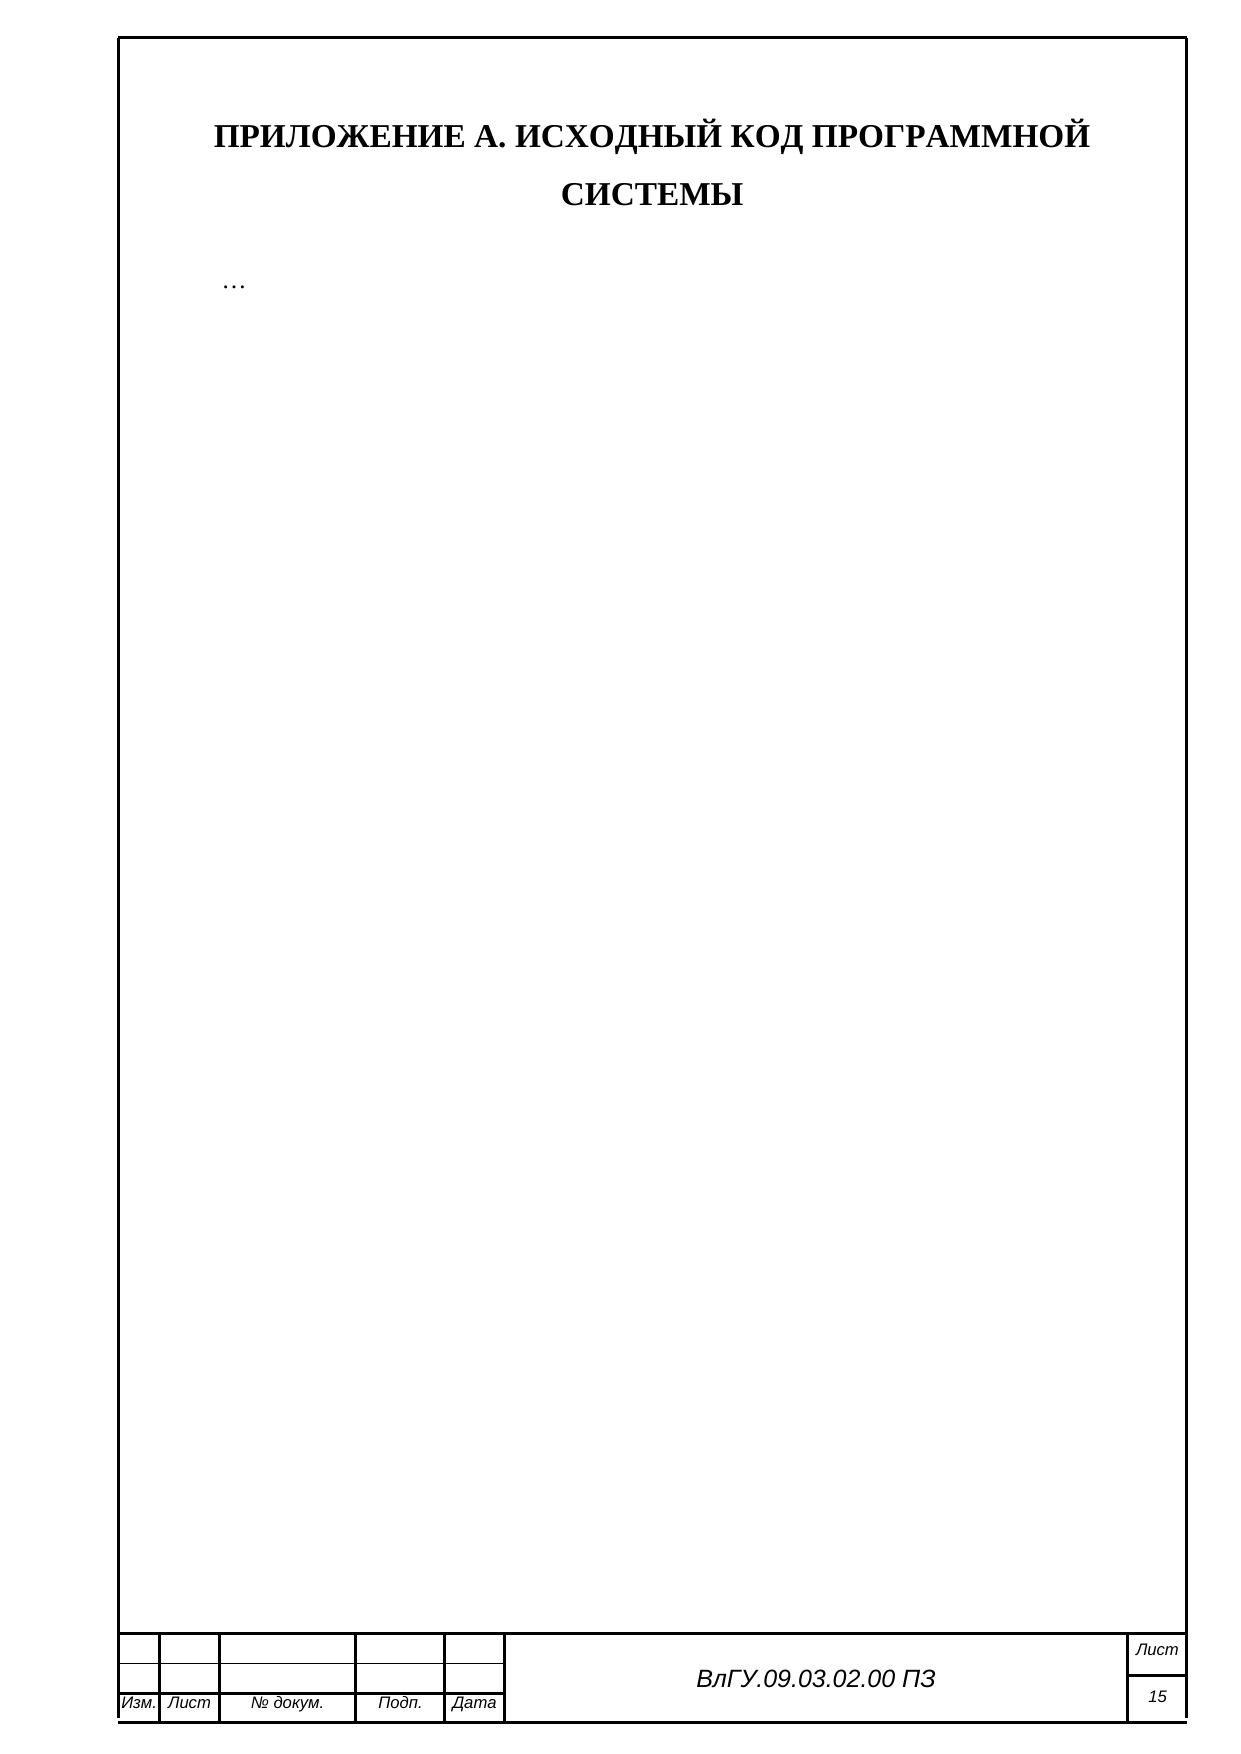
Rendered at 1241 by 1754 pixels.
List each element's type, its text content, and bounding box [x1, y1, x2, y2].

text … [148, 265, 1156, 293]
subtitle ПРИЛОЖЕНИЕ А. ИСХОДНЫЙ КОД ПРОГРАММНОЙ СИСТЕМЫ [148, 116, 1156, 212]
